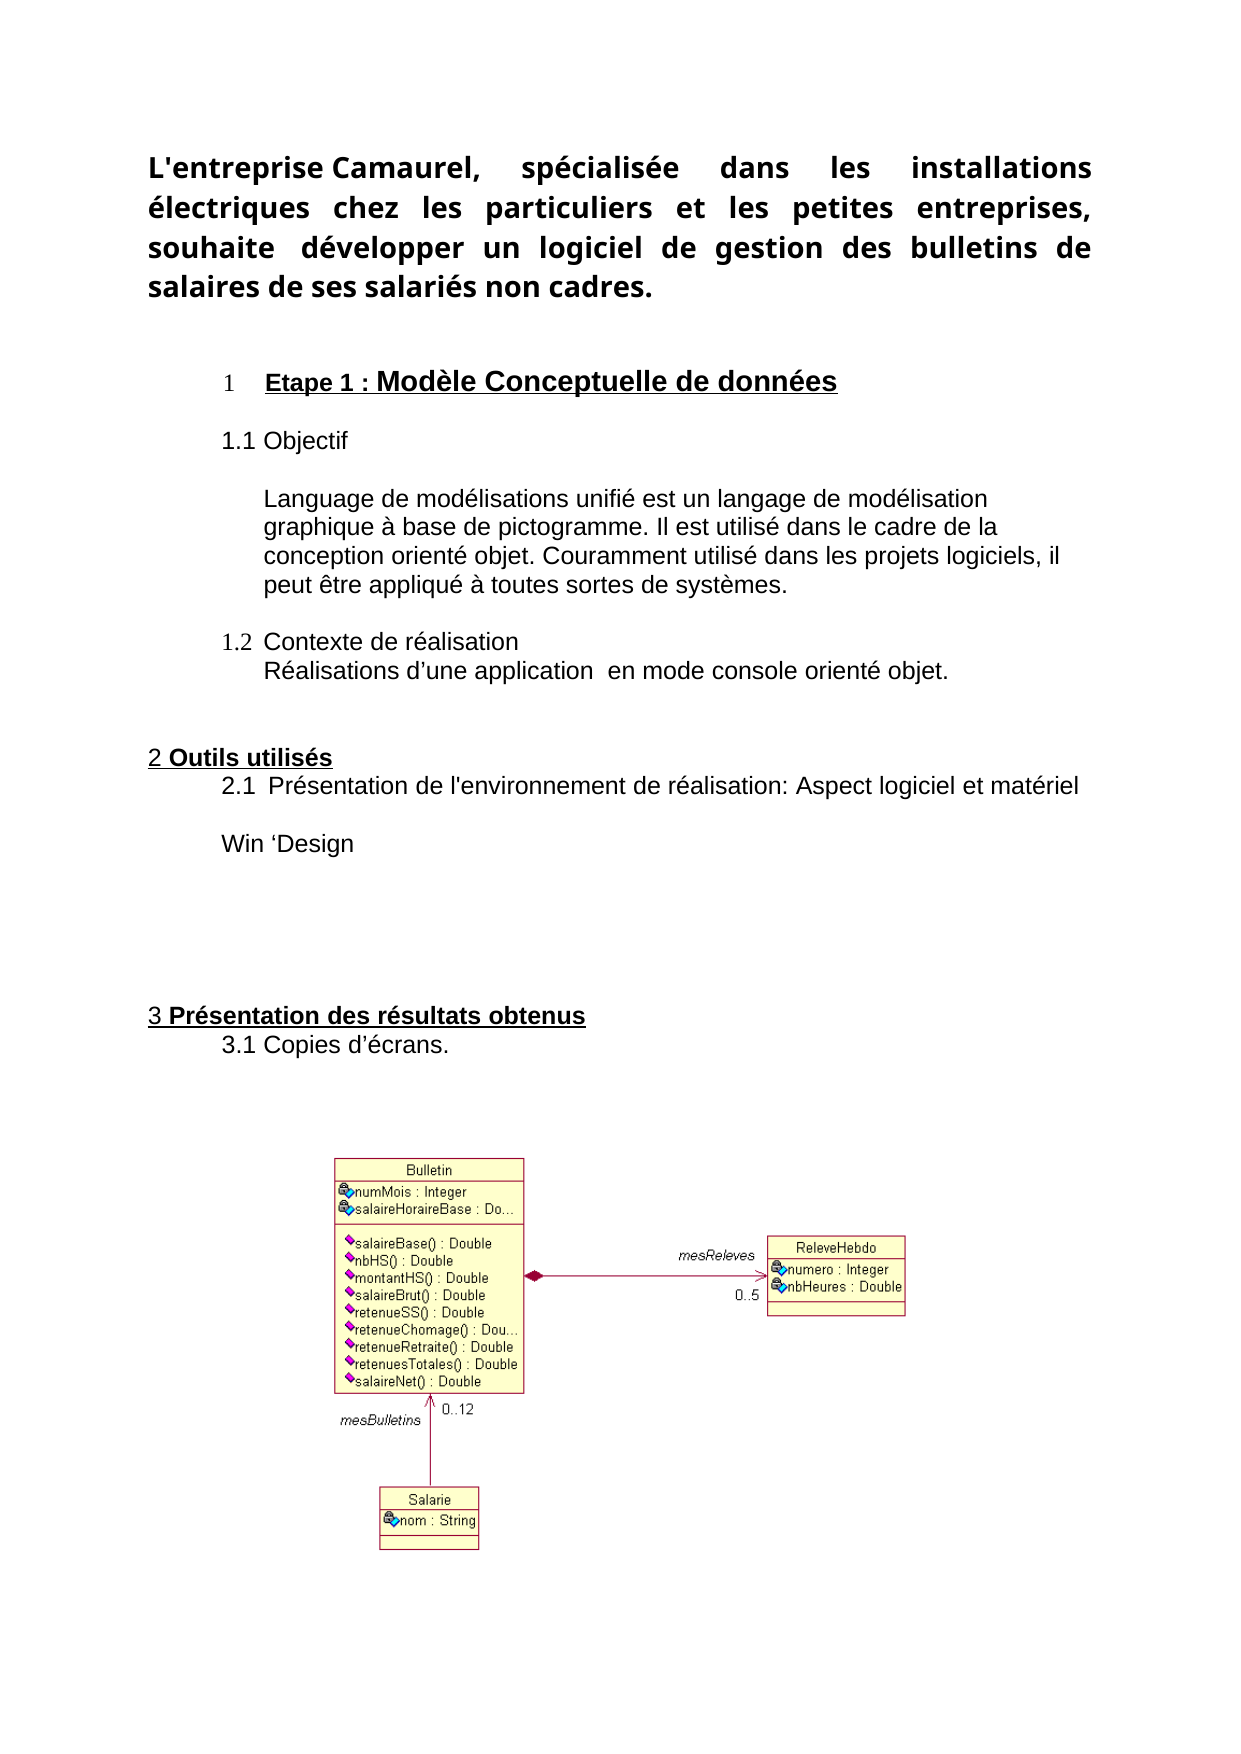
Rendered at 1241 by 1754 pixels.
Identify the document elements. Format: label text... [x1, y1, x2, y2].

text 2.1 Présentation de l'environnement de réalisation: Aspect logiciel et matériel [221, 771, 1093, 800]
list Objectif [221, 426, 1093, 455]
list Contexte de réalisation [221, 627, 1093, 656]
text L'entreprise Camaurel, spécialisée dans les installations électriques chez les particuliers et les petites entreprises, souhaite développer un logiciel de gestion des bulletins de salaires de ses salariés non cadres. [148, 148, 1093, 306]
text Language de modélisations unifié est un langage de modélisation graphique à base de pictogramme. Il est utilisé dans le cadre de la conception orienté objet. Couramment utilisé dans les projets logiciels, il peut être appliqué à toutes sortes de systèmes. [263, 484, 1093, 599]
text 3.1 Copies d’écrans. [148, 1030, 1093, 1059]
list Etape 1 : Modèle Conceptuelle de données [223, 364, 1093, 397]
text Réalisations d’une application en mode console orienté objet. [263, 656, 1093, 685]
text Win ‘Design [148, 829, 1093, 857]
text 2 Outils utilisés [148, 742, 1093, 771]
text 3 Présentation des résultats obtenus [148, 1001, 1093, 1030]
